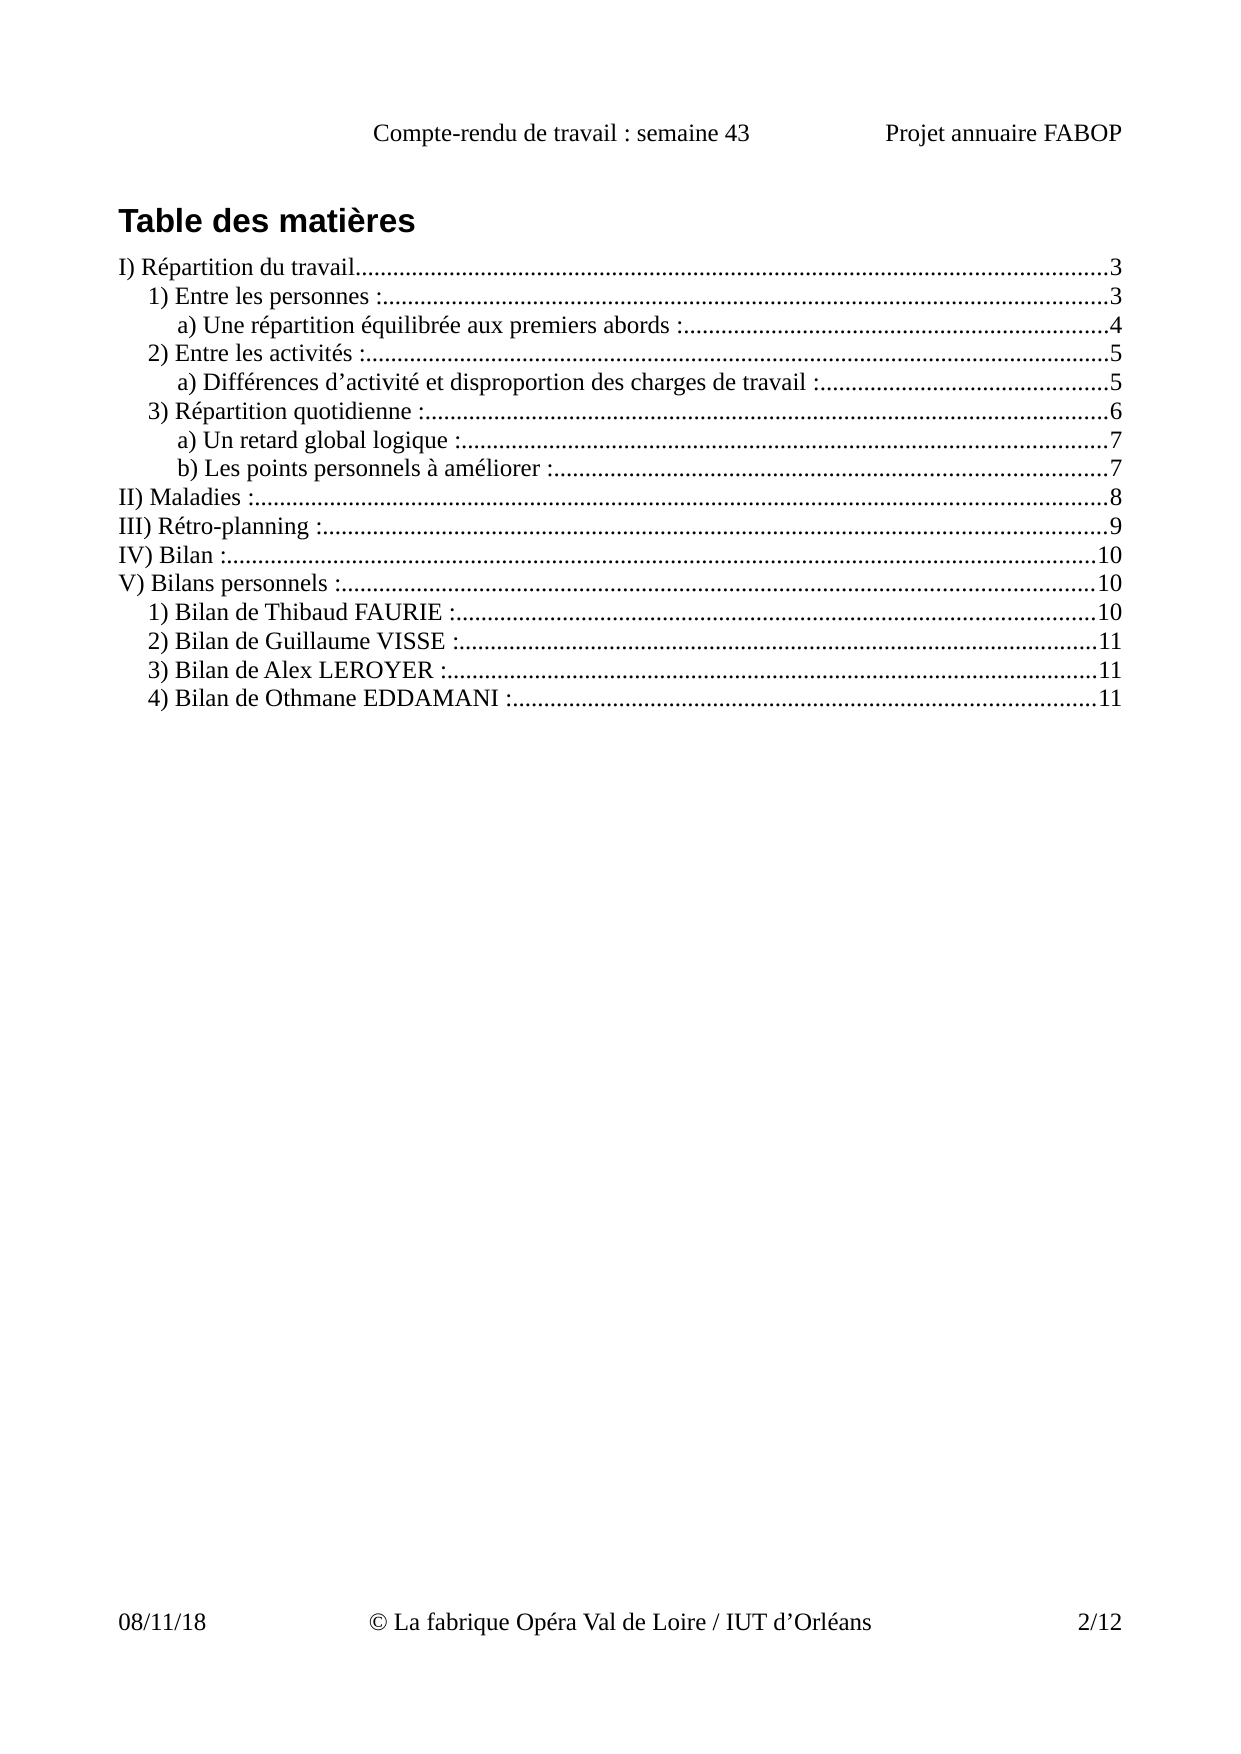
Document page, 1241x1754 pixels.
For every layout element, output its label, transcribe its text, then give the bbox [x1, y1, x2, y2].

subtitle Table des matières [118, 201, 1122, 240]
text IV) Bilan : 10 [118, 540, 1122, 568]
text III) Rétro-planning : 9 [118, 511, 1122, 540]
text I) Répartition du travail 3 [118, 252, 1122, 281]
text V) Bilans personnels : 10 [118, 568, 1122, 597]
text a) Une répartition équilibrée aux premiers abords : 4 [177, 310, 1122, 338]
text b) Les points personnels à améliorer : 7 [177, 453, 1122, 482]
text 2) Bilan de Guillaume VISSE : 11 [148, 626, 1122, 655]
text 1) Bilan de Thibaud FAURIE : 10 [148, 597, 1122, 626]
text a) Différences d’activité et disproportion des charges de travail : 5 [177, 367, 1122, 396]
text 1) Entre les personnes : 3 [148, 281, 1122, 310]
text 4) Bilan de Othmane EDDAMANI : 11 [148, 683, 1122, 712]
text 3) Bilan de Alex LEROYER : 11 [148, 655, 1122, 683]
text II) Maladies : 8 [118, 482, 1122, 511]
text a) Un retard global logique : 7 [177, 425, 1122, 453]
text 2) Entre les activités : 5 [148, 338, 1122, 367]
text 3) Répartition quotidienne : 6 [148, 396, 1122, 425]
